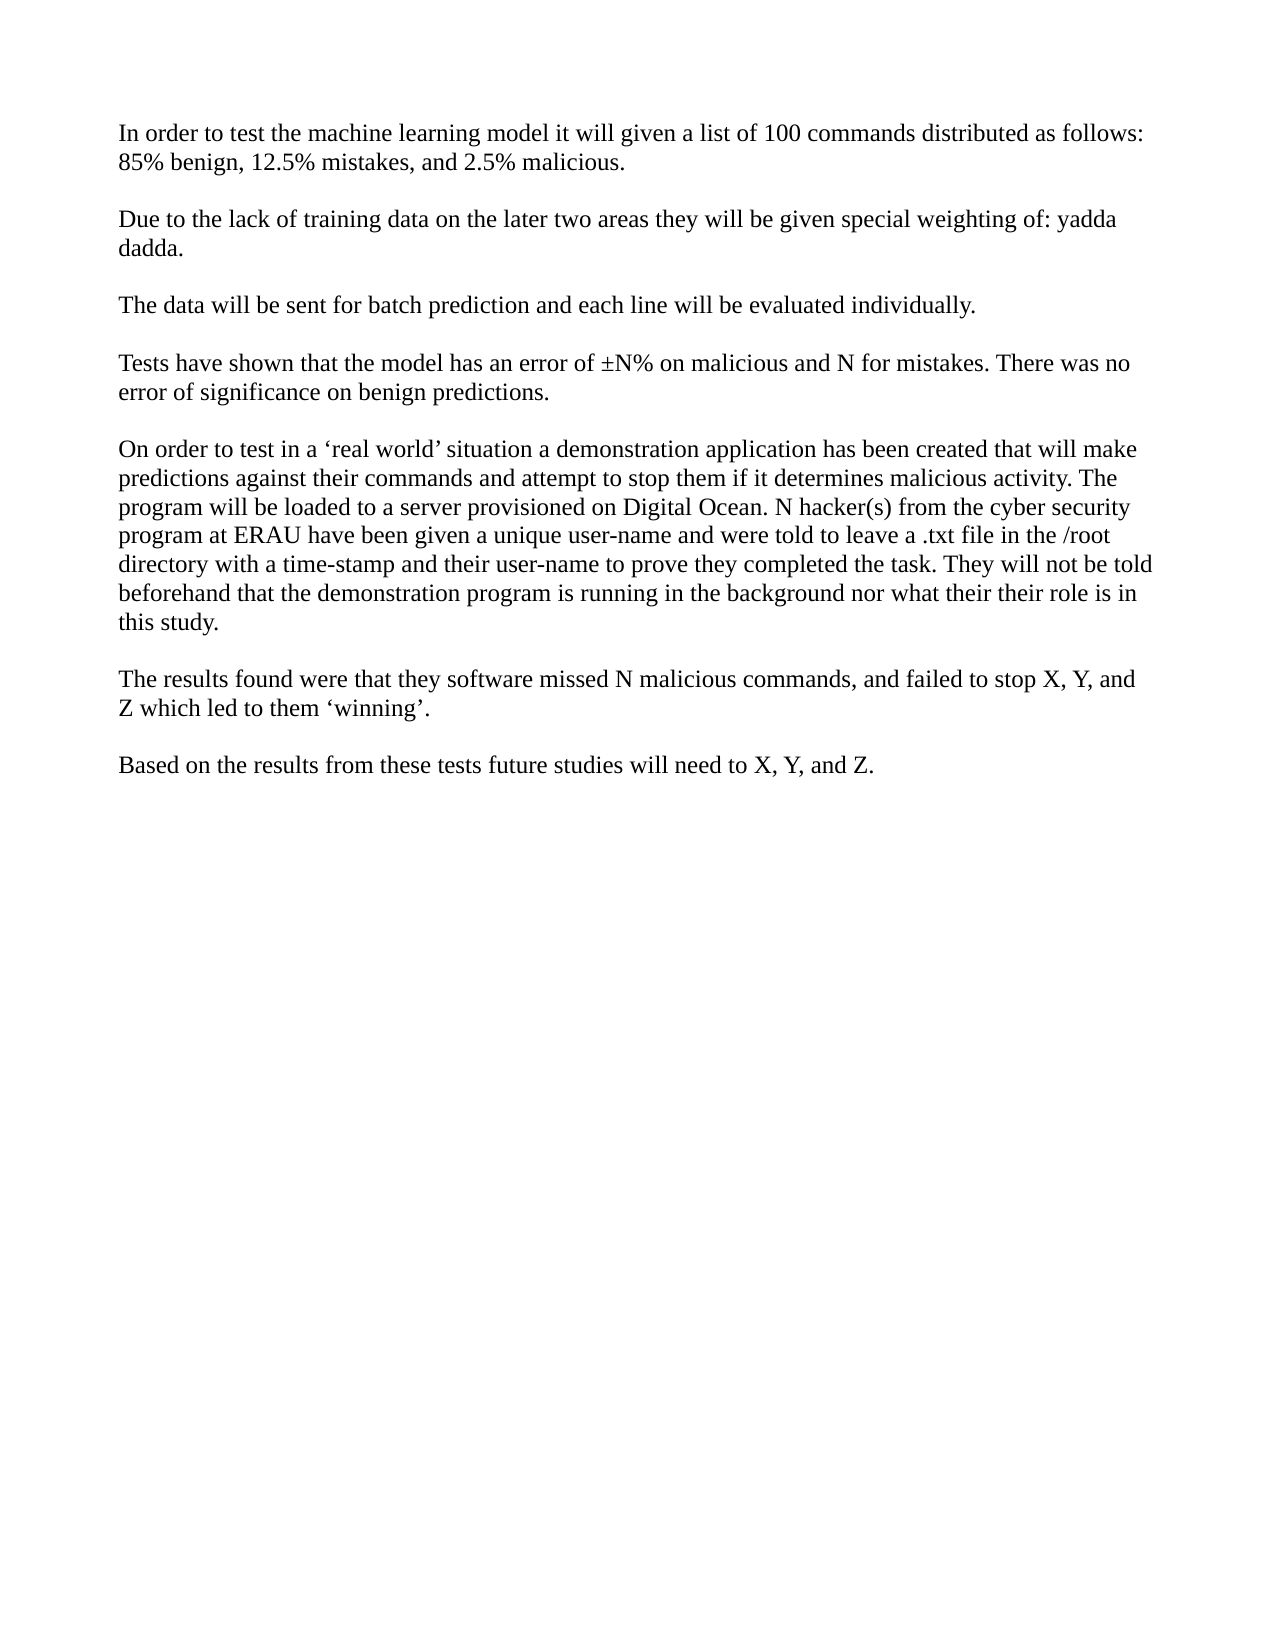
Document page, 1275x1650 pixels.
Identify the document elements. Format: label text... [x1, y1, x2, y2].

text Based on the results from these tests future studies will need to X, Y, and Z. [118, 751, 1157, 779]
text On order to test in a ‘real world’ situation a demonstration application has been created that will make predictions against their commands and attempt to stop them if it determines malicious activity. The program will be loaded to a server provisioned on Digital Ocean. N hacker(s) from the cyber security program at ERAU have been given a unique user-name and were told to leave a .txt file in the /root directory with a time-stamp and their user-name to prove they completed the task. They will not be told beforehand that the demonstration program is running in the background nor what their their role is in this study. [118, 434, 1157, 636]
text In order to test the machine learning model it will given a list of 100 commands distributed as follows: 85% benign, 12.5% mistakes, and 2.5% malicious. [118, 118, 1157, 176]
text Due to the lack of training data on the later two areas they will be given special weighting of: yadda dadda. [118, 204, 1157, 262]
text Tests have shown that the model has an error of ±N% on malicious and N for mistakes. There was no error of significance on benign predictions. [118, 348, 1157, 406]
text The results found were that they software missed N malicious commands, and failed to stop X, Y, and Z which led to them ‘winning’. [118, 664, 1157, 722]
text The data will be sent for batch prediction and each line will be evaluated individually. [118, 291, 1157, 319]
